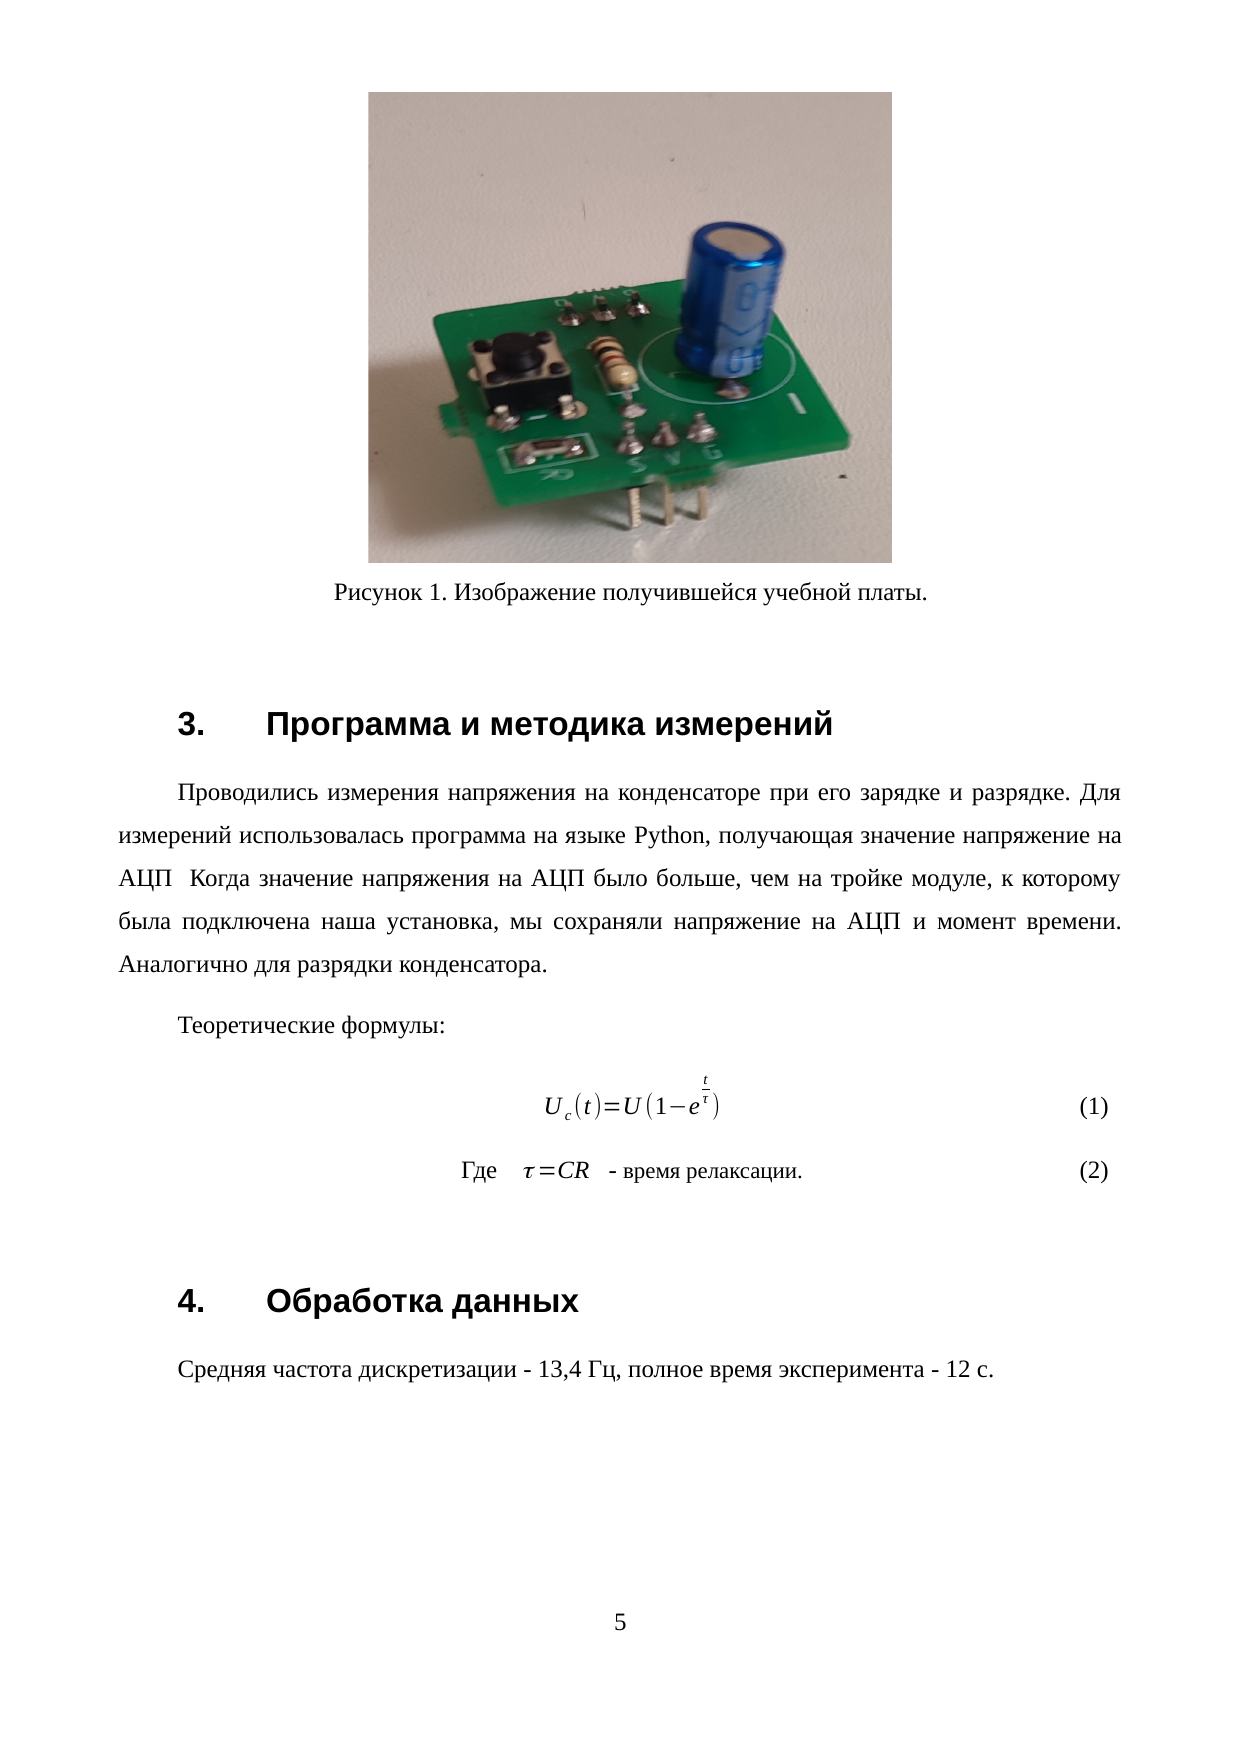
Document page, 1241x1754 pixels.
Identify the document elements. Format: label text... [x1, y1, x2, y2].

picture [368, 92, 892, 563]
text Проводились измерения напряжения на конденсаторе при его зарядке и разрядке. Для измерений использовалась программа на языке Python, получающая значение напряжение на АЦП Когда значение напряжения на АЦП было больше, чем на тройке модуле, к которому была подключена наша установка, мы сохраняли напряжение на АЦП и момент времени. Аналогично для разрядки конденсатора. [118, 777, 1122, 978]
text Теоретические формулы: [118, 1010, 1122, 1039]
text Где - время релаксации. (2) [177, 1156, 1122, 1184]
text (1) [177, 1071, 1122, 1123]
subtitle Обработка данных [177, 1282, 1093, 1320]
text Средняя частота дискретизации - 13,4 Гц, полное время эксперимента - 12 с. [118, 1354, 1122, 1383]
text Рисунок 1. Изображение получившейся учебной платы. [139, 118, 1122, 606]
subtitle Программа и методика измерений [177, 704, 1093, 742]
